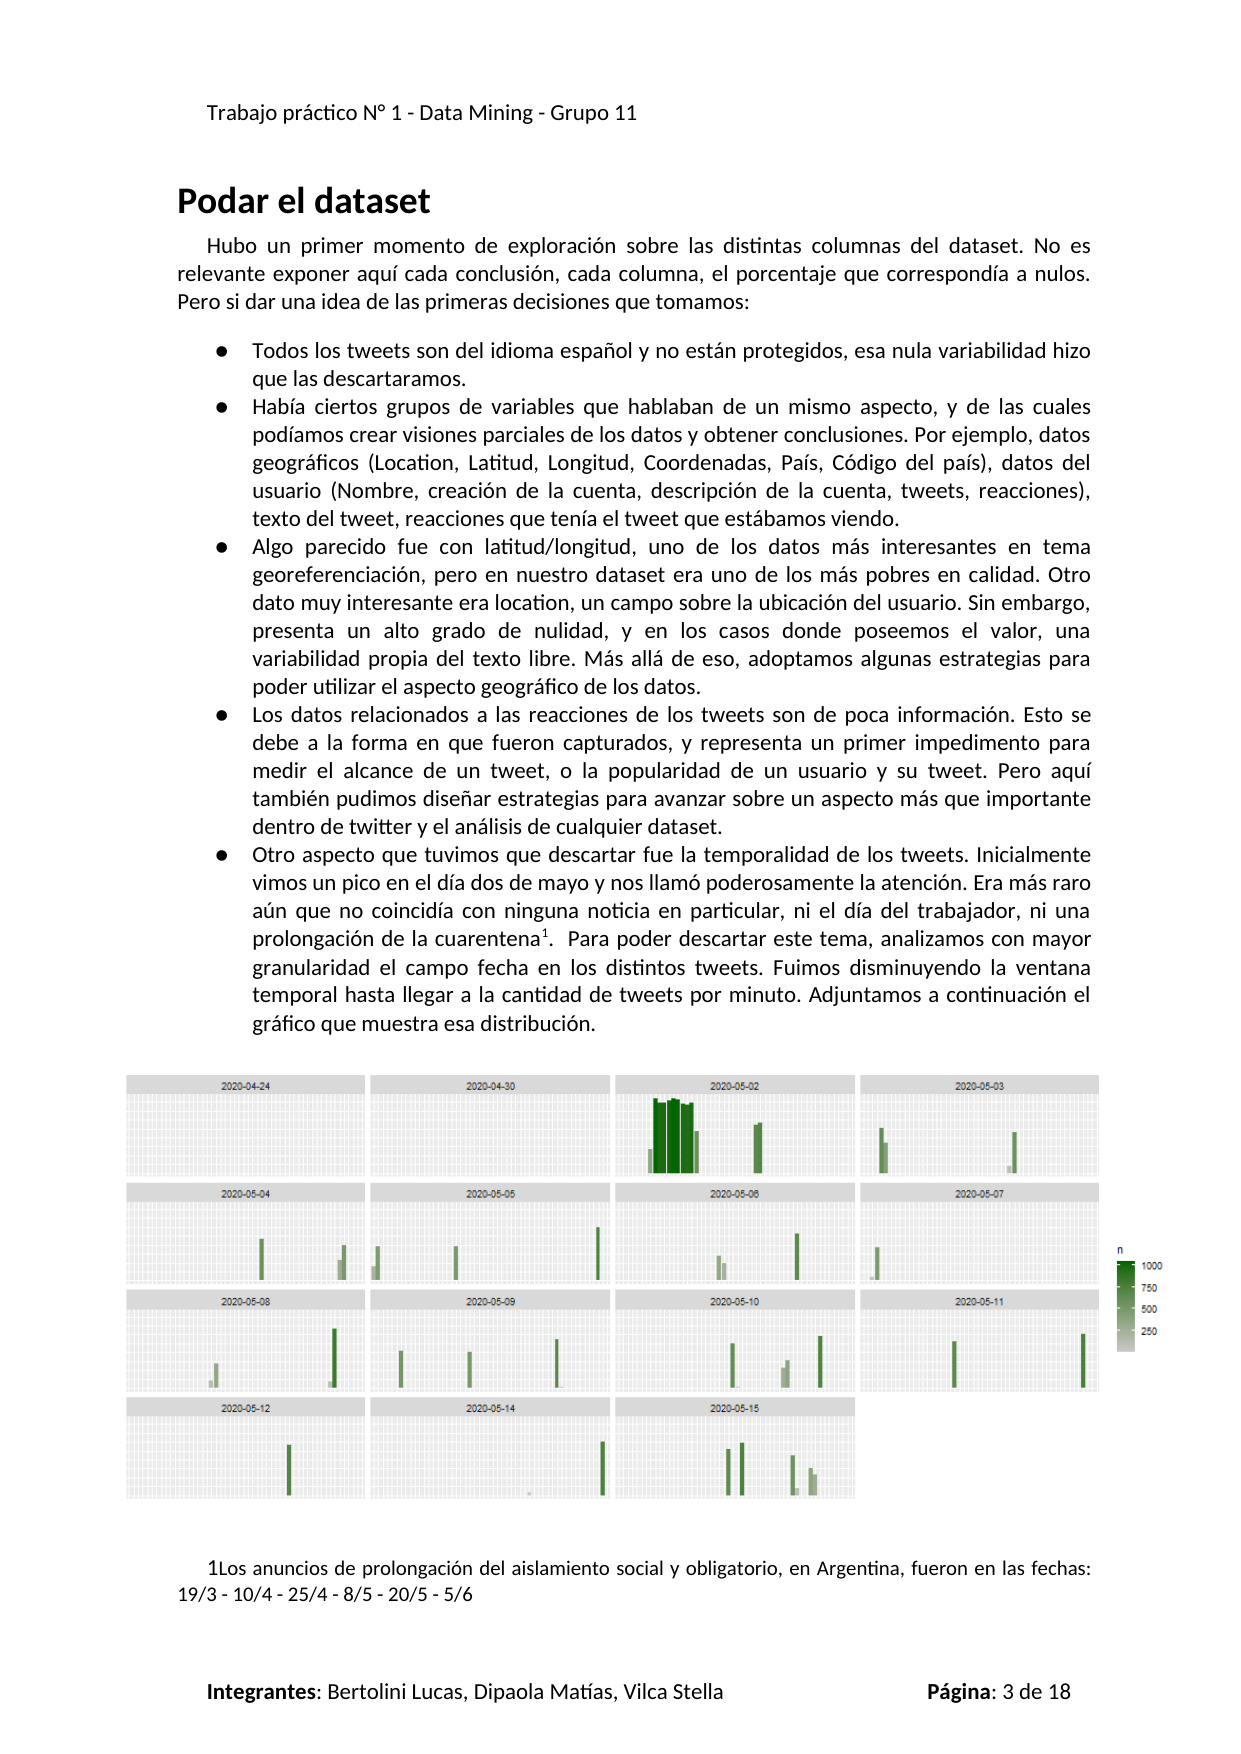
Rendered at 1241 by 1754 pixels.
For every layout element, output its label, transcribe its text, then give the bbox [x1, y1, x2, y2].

picture [118, 1057, 1174, 1524]
list Había ciertos grupos de variables que hablaban de un mismo aspecto, y de las cuales podíamos crear visiones parciales de los datos y obtener conclusiones. Por ejemplo, datos geográficos (Location, Latitud, Longitud, Coordenadas, País, Código del país), datos del usuario (Nombre, creación de la cuenta, descripción de la cuenta, tweets, reacciones), texto del tweet, reacciones que tenía el tweet que estábamos viendo. [214, 392, 1093, 532]
text Hubo un primer momento de exploración sobre las distintas columnas del dataset. No es relevante exponer aquí cada conclusión, cada columna, el porcentaje que correspondía a nulos. Pero si dar una idea de las primeras decisiones que tomamos: [177, 231, 1093, 315]
list Los anuncios de prolongación del aislamiento social y obligatorio, en Argentina, fueron en las fechas: 19/3 - 10/4 - 25/4 - 8/5 - 20/5 - 5/6 [177, 1553, 1093, 1606]
list Los datos relacionados a las reacciones de los tweets son de poca información. Esto se debe a la forma en que fueron capturados, y representa un primer impedimento para medir el alcance de un tweet, o la popularidad de un usuario y su tweet. Pero aquí también pudimos diseñar estrategias para avanzar sobre un aspecto más que importante dentro de twitter y el análisis de cualquier dataset. [214, 700, 1093, 841]
list Todos los tweets son del idioma español y no están protegidos, esa nula variabilidad hizo que las descartaramos. [214, 336, 1093, 392]
list Otro aspecto que tuvimos que descartar fue la temporalidad de los tweets. Inicialmente vimos un pico en el día dos de mayo y nos llamó poderosamente la atención. Era más raro aún que no coincidía con ninguna noticia en particular, ni el día del trabajador, ni una prolongación de la cuarentena. Para poder descartar este tema, analizamos con mayor granularidad el campo fecha en los distintos tweets. Fuimos disminuyendo la ventana temporal hasta llegar a la cantidad de tweets por minuto. Adjuntamos a continuación el gráfico que muestra esa distribución. [214, 841, 1093, 1037]
list Algo parecido fue con latitud/longitud, uno de los datos más interesantes en tema georeferenciación, pero en nuestro dataset era uno de los más pobres en calidad. Otro dato muy interesante era location, un campo sobre la ubicación del usuario. Sin embargo, presenta un alto grado de nulidad, y en los casos donde poseemos el valor, una variabilidad propia del texto libre. Más allá de eso, adoptamos algunas estrategias para poder utilizar el aspecto geográfico de los datos. [214, 532, 1093, 700]
subtitle Podar el dataset [177, 177, 1093, 223]
